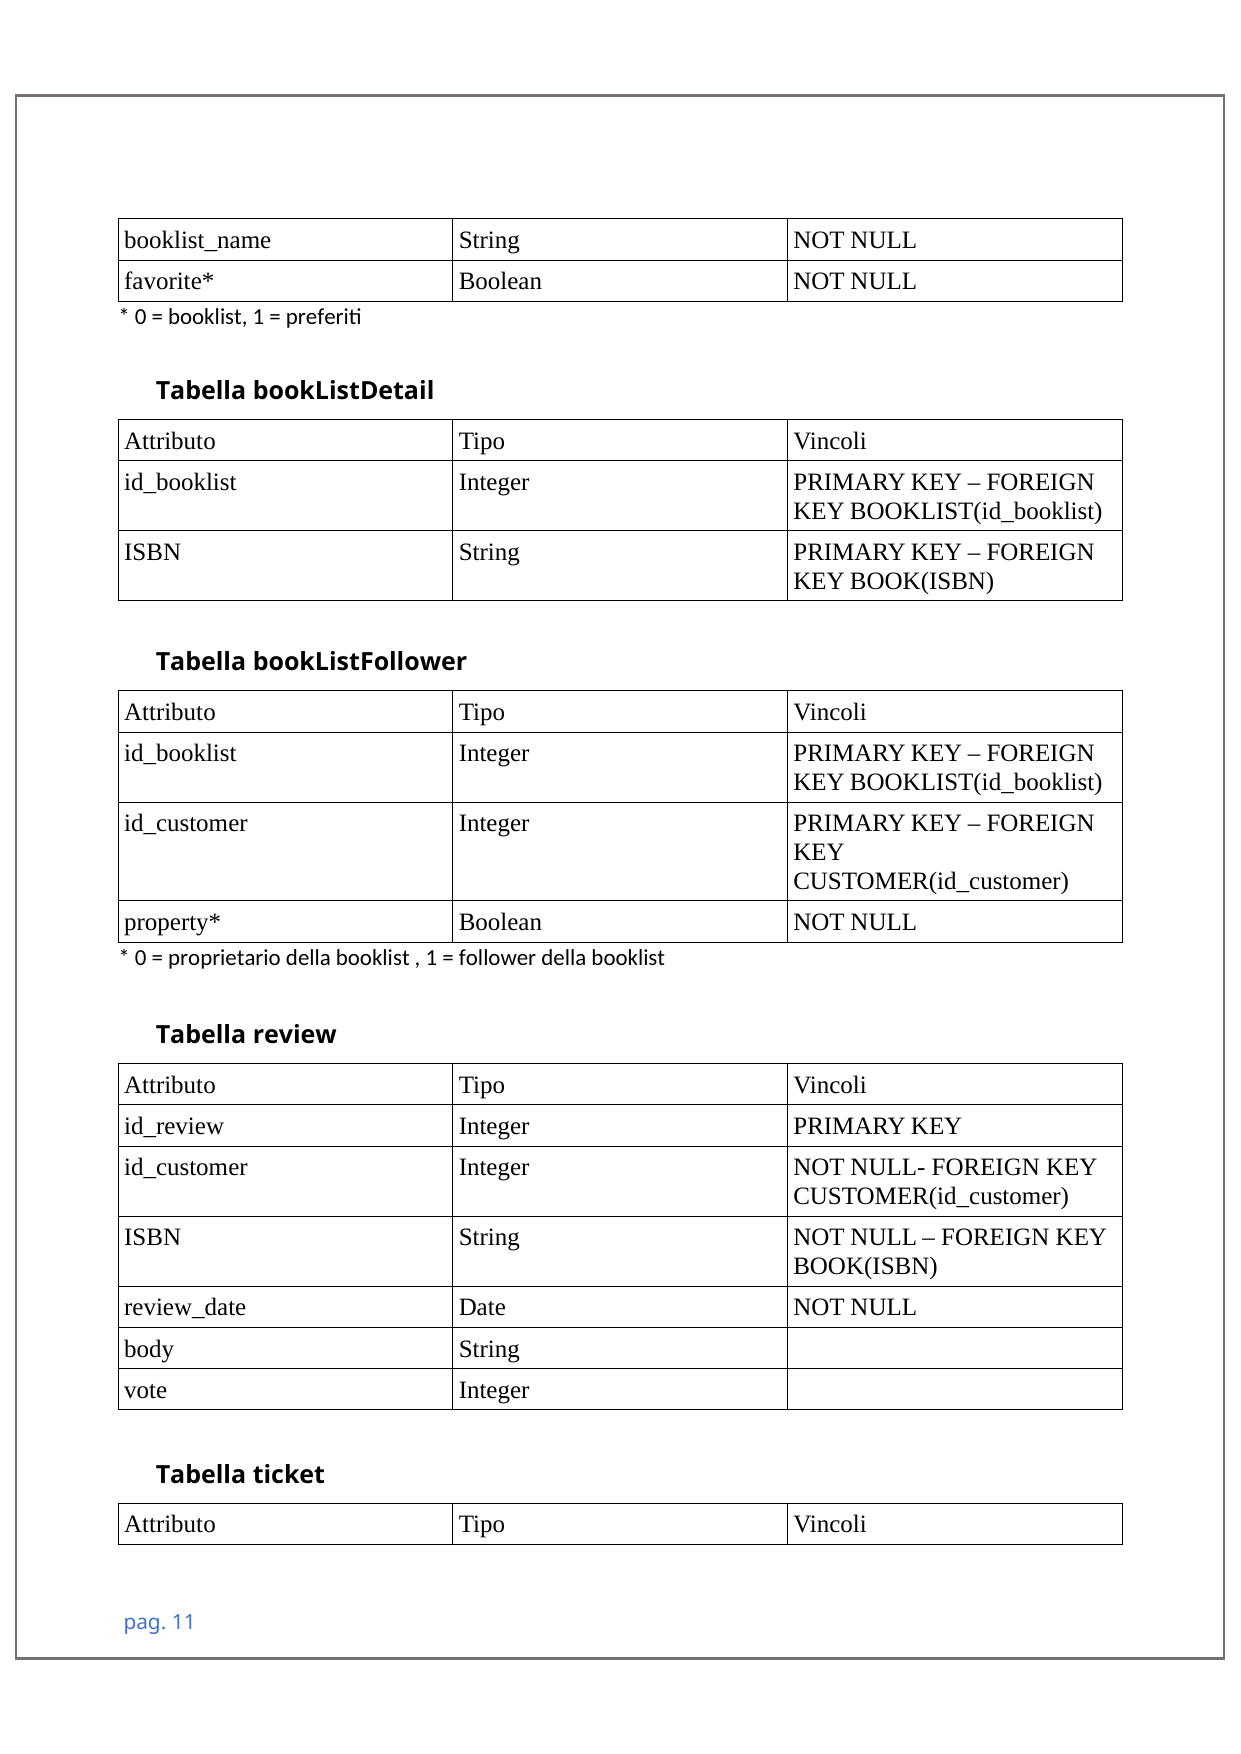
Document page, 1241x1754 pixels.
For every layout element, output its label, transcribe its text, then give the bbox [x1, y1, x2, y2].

table_cell NOT NULL [788, 1287, 1122, 1327]
table_cell id_booklist [119, 461, 452, 530]
table_cell vote [119, 1369, 452, 1409]
subtitle Tabella review [156, 1017, 1122, 1051]
table_header Vincoli [788, 1504, 1122, 1544]
table_cell ISBN [119, 531, 452, 600]
table_header Tipo [453, 691, 787, 732]
table_header Vincoli [788, 691, 1122, 732]
table_cell NOT NULL [788, 901, 1122, 942]
table_header Vincoli [788, 420, 1122, 460]
table_header Vincoli [788, 1064, 1122, 1104]
table_cell property* [119, 901, 452, 942]
table_cell id_review [119, 1105, 452, 1146]
table_cell PRIMARY KEY – FOREIGN KEY BOOKLIST(id_booklist) [788, 461, 1122, 530]
subtitle Tabella bookListDetail [156, 372, 1122, 406]
table_cell NOT NULL – FOREIGN KEY BOOK(ISBN) [788, 1217, 1122, 1286]
table_cell favorite* [119, 261, 452, 301]
table_cell NOT NULL [788, 261, 1122, 301]
table_header Attributo [119, 1504, 452, 1544]
table_cell Integer [453, 803, 787, 900]
table_cell Integer [453, 733, 787, 802]
table_cell id_booklist [119, 733, 452, 802]
table_cell Boolean [453, 261, 787, 301]
subtitle Tabella ticket [156, 1456, 1122, 1490]
table_cell [788, 1369, 1122, 1409]
table_cell NOT NULL- FOREIGN KEY CUSTOMER(id_customer) [788, 1147, 1122, 1216]
table_cell ISBN [119, 1217, 452, 1286]
table_cell body [119, 1328, 452, 1368]
text * 0 = booklist, 1 = preferiti [118, 302, 1122, 330]
table_cell Boolean [453, 901, 787, 942]
table_header Attributo [119, 1064, 452, 1104]
table_cell NOT NULL [788, 219, 1122, 259]
table_cell PRIMARY KEY – FOREIGN KEY BOOK(ISBN) [788, 531, 1122, 600]
table_cell String [453, 1217, 787, 1286]
table_header Tipo [453, 1064, 787, 1104]
table_cell Integer [453, 1369, 787, 1409]
table_cell Integer [453, 1147, 787, 1216]
table_cell PRIMARY KEY – FOREIGN KEY BOOKLIST(id_booklist) [788, 733, 1122, 802]
text * 0 = proprietario della booklist , 1 = follower della booklist [118, 943, 1122, 971]
subtitle Tabella bookListFollower [156, 644, 1122, 678]
table_cell [788, 1328, 1122, 1368]
table_cell id_customer [119, 803, 452, 900]
table_cell String [453, 219, 787, 259]
table_cell id_customer [119, 1147, 452, 1216]
table_cell Integer [453, 1105, 787, 1146]
table_cell Date [453, 1287, 787, 1327]
table_cell review_date [119, 1287, 452, 1327]
table_cell String [453, 1328, 787, 1368]
table_cell String [453, 531, 787, 600]
table_header Tipo [453, 1504, 787, 1544]
table_header Attributo [119, 691, 452, 732]
table_cell PRIMARY KEY – FOREIGN KEY CUSTOMER(id_customer) [788, 803, 1122, 900]
table_cell Integer [453, 461, 787, 530]
table_header Attributo [119, 420, 452, 460]
table_cell PRIMARY KEY [788, 1105, 1122, 1146]
table_header Tipo [453, 420, 787, 460]
table_cell booklist_name [119, 219, 452, 259]
